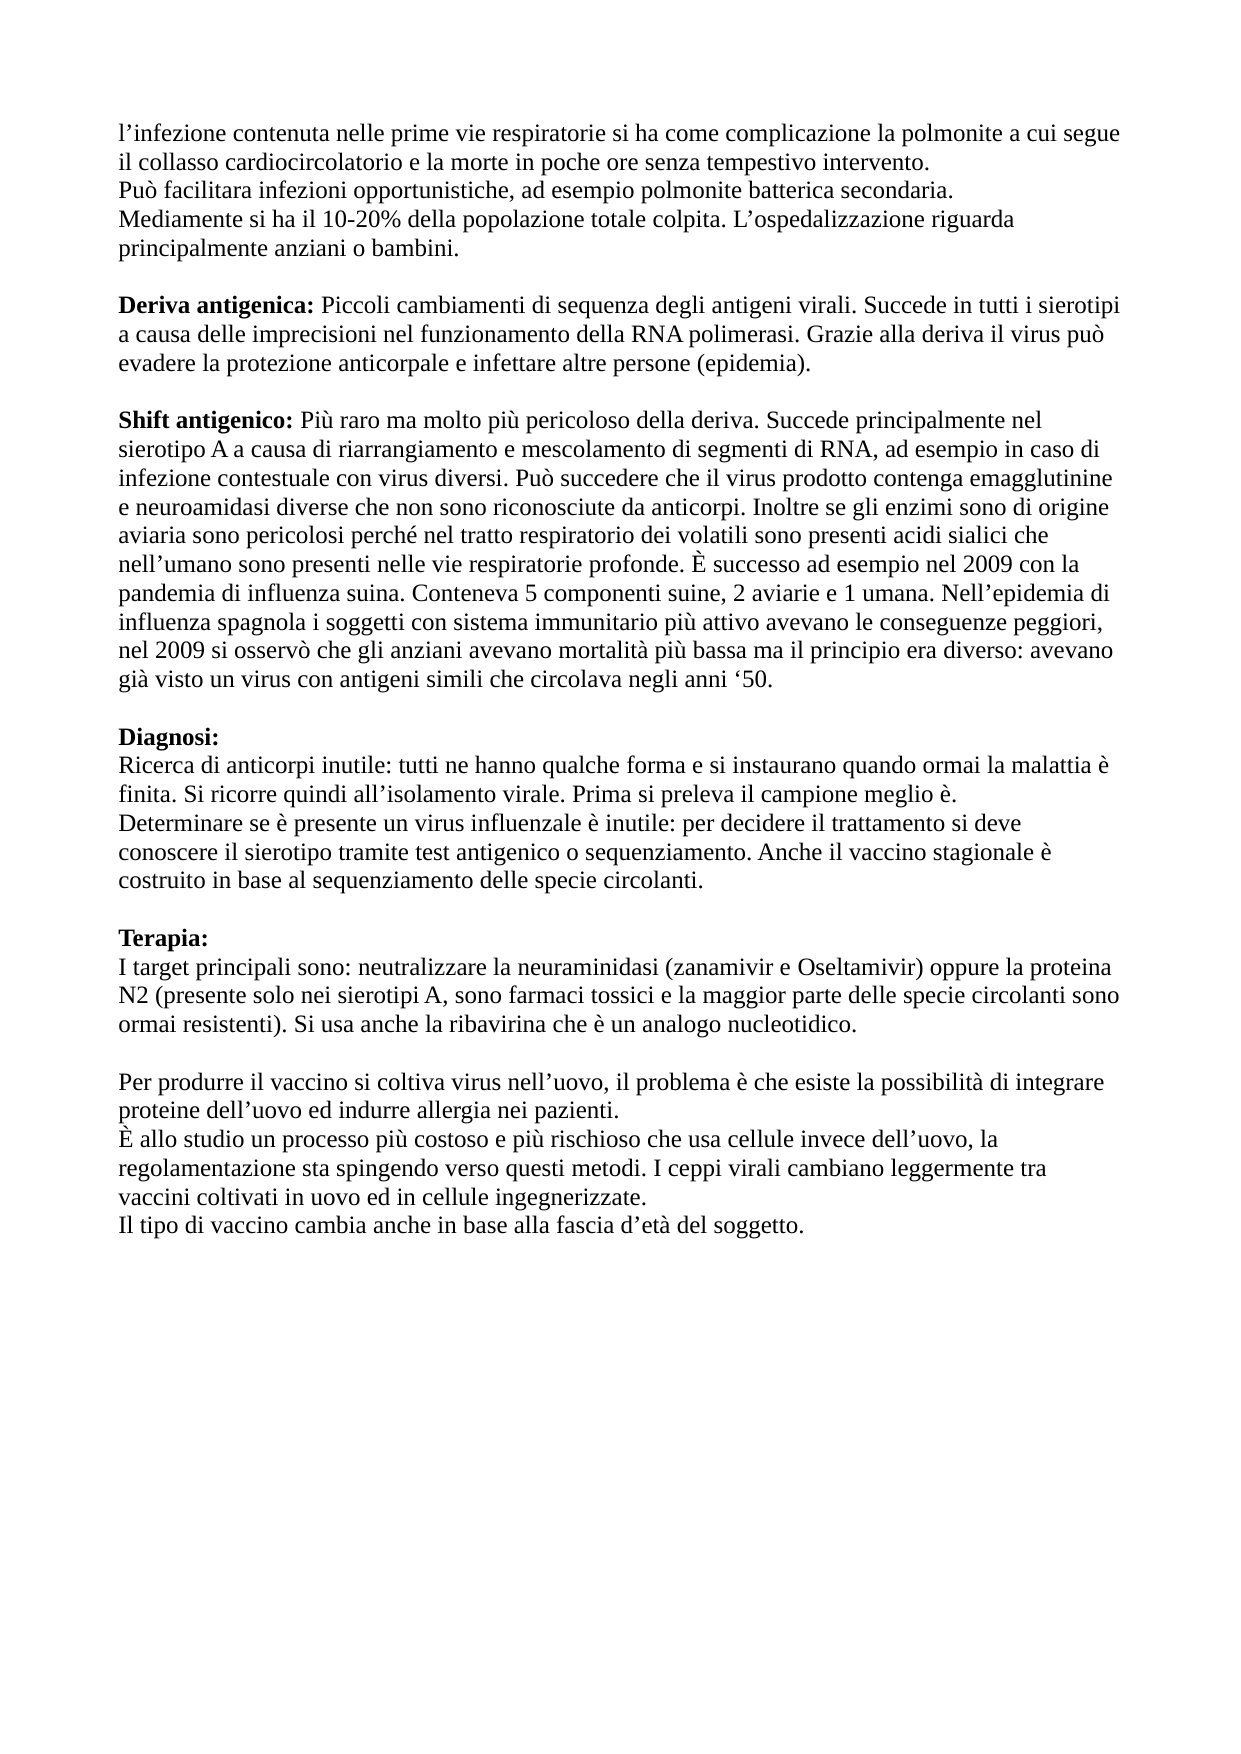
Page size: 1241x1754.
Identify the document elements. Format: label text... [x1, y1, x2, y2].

text Mediamente si ha il 10-20% della popolazione totale colpita. L’ospedalizzazione riguarda principalmente anziani o bambini. [118, 204, 1122, 262]
text Deriva antigenica: Piccoli cambiamenti di sequenza degli antigeni virali. Succede in tutti i sierotipi a causa delle imprecisioni nel funzionamento della RNA polimerasi. Grazie alla deriva il virus può evadere la protezione anticorpale e infettare altre persone (epidemia). [118, 291, 1122, 377]
text Ricerca di anticorpi inutile: tutti ne hanno qualche forma e si instaurano quando ormai la malattia è finita. Si ricorre quindi all’isolamento virale. Prima si preleva il campione meglio è. [118, 751, 1122, 808]
text I target principali sono: neutralizzare la neuraminidasi (zanamivir e Oseltamivir) oppure la proteina N2 (presente solo nei sierotipi A, sono farmaci tossici e la maggior parte delle specie circolanti sono ormai resistenti). Si usa anche la ribavirina che è un analogo nucleotidico. [118, 952, 1122, 1038]
text l’infezione contenuta nelle prime vie respiratorie si ha come complicazione la polmonite a cui segue il collasso cardiocircolatorio e la morte in poche ore senza tempestivo intervento. [118, 118, 1122, 176]
text Il tipo di vaccino cambia anche in base alla fascia d’età del soggetto. [118, 1211, 1122, 1239]
text Per produrre il vaccino si coltiva virus nell’uovo, il problema è che esiste la possibilità di integrare proteine dell’uovo ed indurre allergia nei pazienti. [118, 1067, 1122, 1124]
text Determinare se è presente un virus influenzale è inutile: per decidere il trattamento si deve conoscere il sierotipo tramite test antigenico o sequenziamento. Anche il vaccino stagionale è costruito in base al sequenziamento delle specie circolanti. [118, 808, 1122, 894]
text Diagnosi: [118, 722, 1122, 751]
text È allo studio un processo più costoso e più rischioso che usa cellule invece dell’uovo, la regolamentazione sta spingendo verso questi metodi. I ceppi virali cambiano leggermente tra vaccini coltivati in uovo ed in cellule ingegnerizzate. [118, 1124, 1122, 1211]
text Terapia: [118, 923, 1122, 952]
text Shift antigenico: Più raro ma molto più pericoloso della deriva. Succede principalmente nel sierotipo A a causa di riarrangiamento e mescolamento di segmenti di RNA, ad esempio in caso di infezione contestuale con virus diversi. Può succedere che il virus prodotto contenga emagglutinine e neuroamidasi diverse che non sono riconosciute da anticorpi. Inoltre se gli enzimi sono di origine aviaria sono pericolosi perché nel tratto respiratorio dei volatili sono presenti acidi sialici che nell’umano sono presenti nelle vie respiratorie profonde. È successo ad esempio nel 2009 con la pandemia di influenza suina. Conteneva 5 componenti suine, 2 aviarie e 1 umana. Nell’epidemia di influenza spagnola i soggetti con sistema immunitario più attivo avevano le conseguenze peggiori, nel 2009 si osservò che gli anziani avevano mortalità più bassa ma il principio era diverso: avevano già visto un virus con antigeni simili che circolava negli anni ‘50. [118, 406, 1122, 693]
text Può facilitara infezioni opportunistiche, ad esempio polmonite batterica secondaria. [118, 176, 1122, 204]
